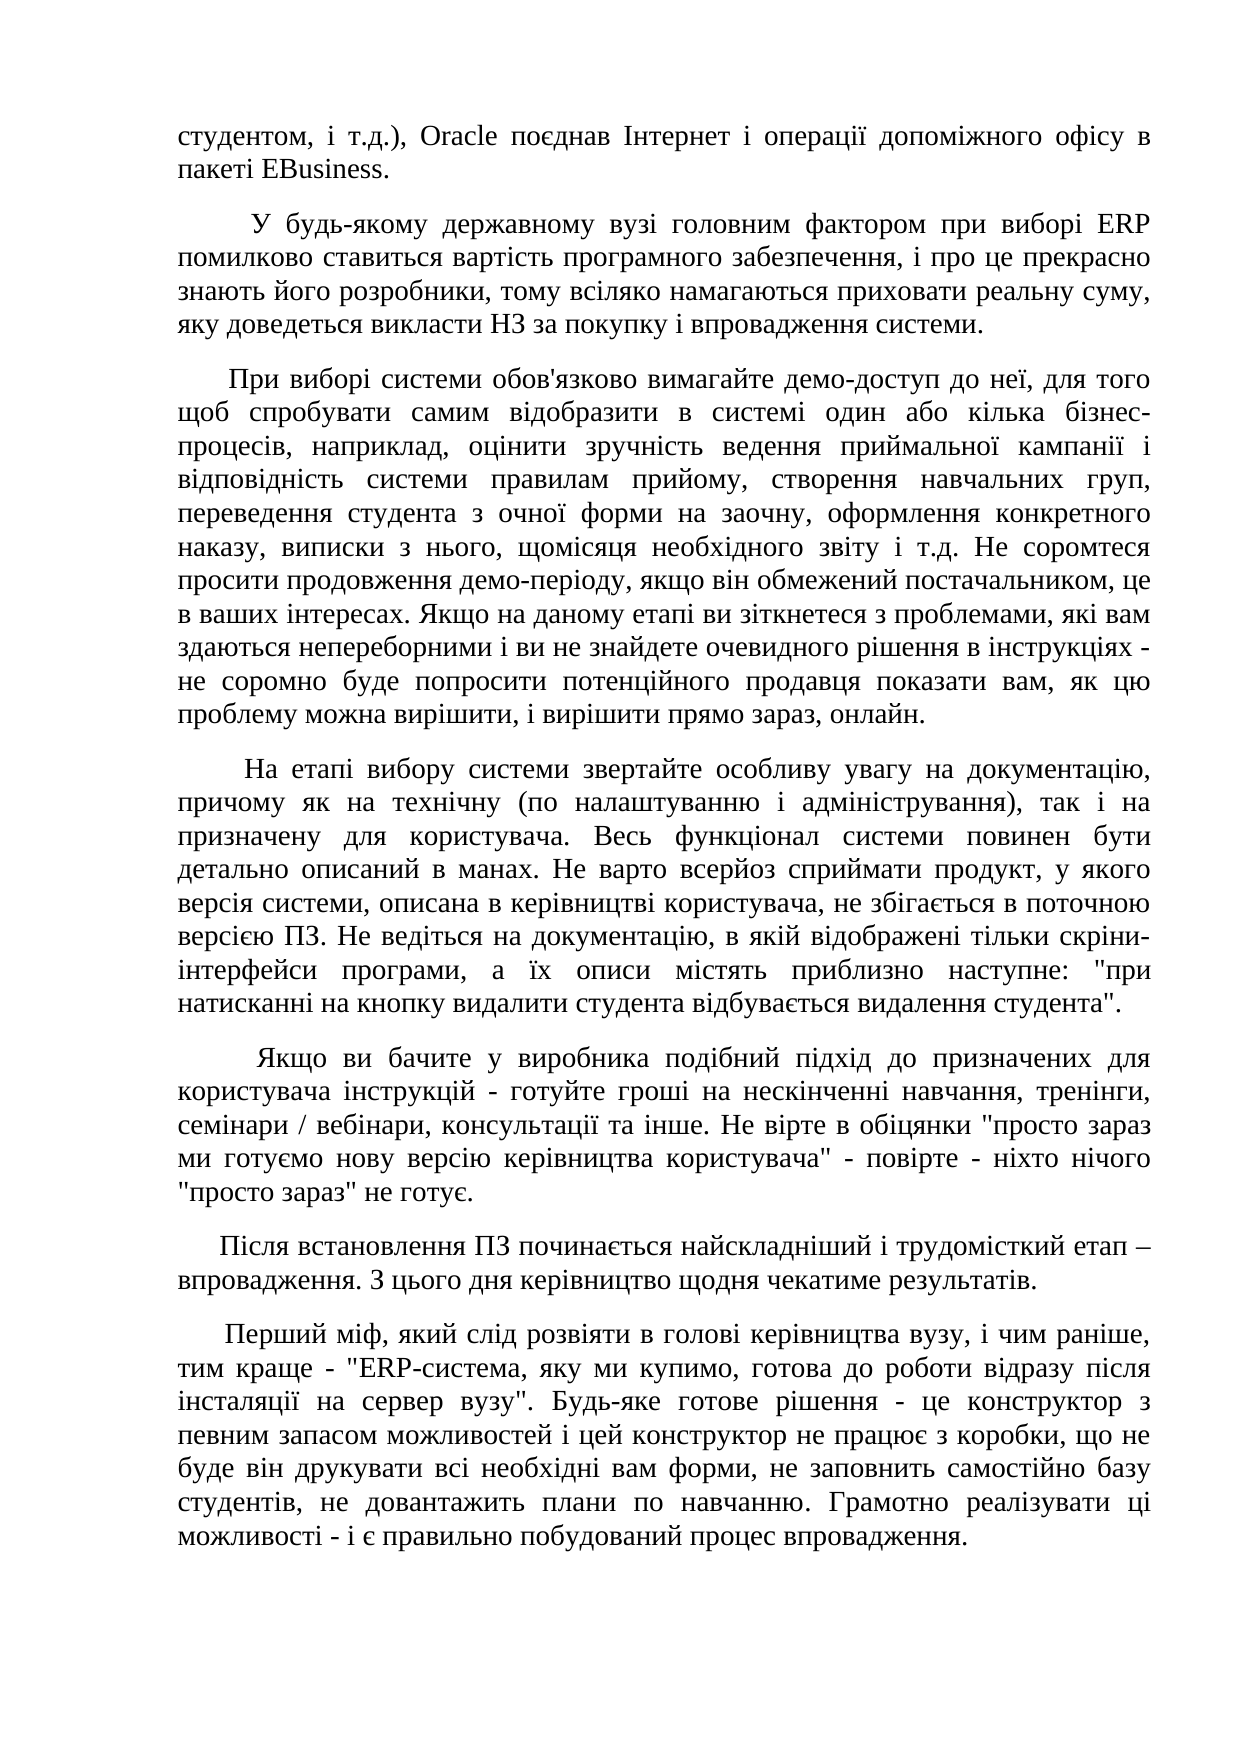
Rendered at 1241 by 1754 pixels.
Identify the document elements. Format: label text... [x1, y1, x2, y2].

text Після встановлення ПЗ починається найскладніший і трудомісткий етап – впровадження. З цього дня керівництво щодня чекатиме результатів. [177, 1228, 1152, 1296]
text Якщо ви бачите у виробника подібний підхід до призначених для користувача інструкцій - готуйте гроші на нескінченні навчання, тренінги, семінари / вебінари, консультації та інше. Не вірте в обіцянки "просто зараз ми готуємо нову версію керівництва користувача" - повірте - ніхто нічого "просто зараз" не готує. [177, 1040, 1152, 1208]
text Перший міф, який слід розвіяти в голові керівництва вузу, і чим раніше, тим краще - "ERP-система, яку ми купимо, готова до роботи відразу після інсталяції на сервер вузу". Будь-яке готове рішення - це конструктор з певним запасом можливостей і цей конструктор не працює з коробки, що не буде він друкувати всі необхідні вам форми, не заповнить самостійно базу студентів, не довантажить плани по навчанню. Грамотно реалізувати ці можливості - і є правильно побудований процес впровадження. [177, 1316, 1152, 1551]
text У будь-якому державному вузі головним фактором при виборі ERP помилково ставиться вартість програмного забезпечення, і про це прекрасно знають його розробники, тому всіляко намагаються приховати реальну суму, яку доведеться викласти НЗ за покупку і впровадження системи. [177, 206, 1152, 340]
text студентом, і т.д.), Oracle поєднав Інтернет і операції допоміжного офісу в пакеті EBusiness. [177, 118, 1152, 185]
text При виборі системи обов'язково вимагайте демо-доступ до неї, для того щоб спробувати самим відобразити в системі один або кілька бізнес-процесів, наприклад, оцінити зручність ведення приймальної кампанії і відповідність системи правилам прийому, створення навчальних груп, переведення студента з очної форми на заочну, оформлення конкретного наказу, виписки з нього, щомісяця необхідного звіту і т.д. Не соромтеся просити продовження демо-періоду, якщо він обмежений постачальником, це в ваших інтересах. Якщо на даному етапі ви зіткнетеся з проблемами, які вам здаються непереборними і ви не знайдете очевидного рішення в інструкціях - не соромно буде попросити потенційного продавця показати вам, як цю проблему можна вирішити, і вирішити прямо зараз, онлайн. [177, 361, 1152, 730]
text На етапі вибору системи звертайте особливу увагу на документацію, причому як на технічну (по налаштуванню і адміністрування), так і на призначену для користувача. Весь функціонал системи повинен бути детально описаний в манах. Не варто всерйоз сприймати продукт, у якого версія системи, описана в керівництві користувача, не збігається в поточною версією ПЗ. Не ведіться на документацію, в якій відображені тільки скріни-інтерфейси програми, а їх описи містять приблизно наступне: "при натисканні на кнопку видалити студента відбувається видалення студента". [177, 751, 1152, 1019]
